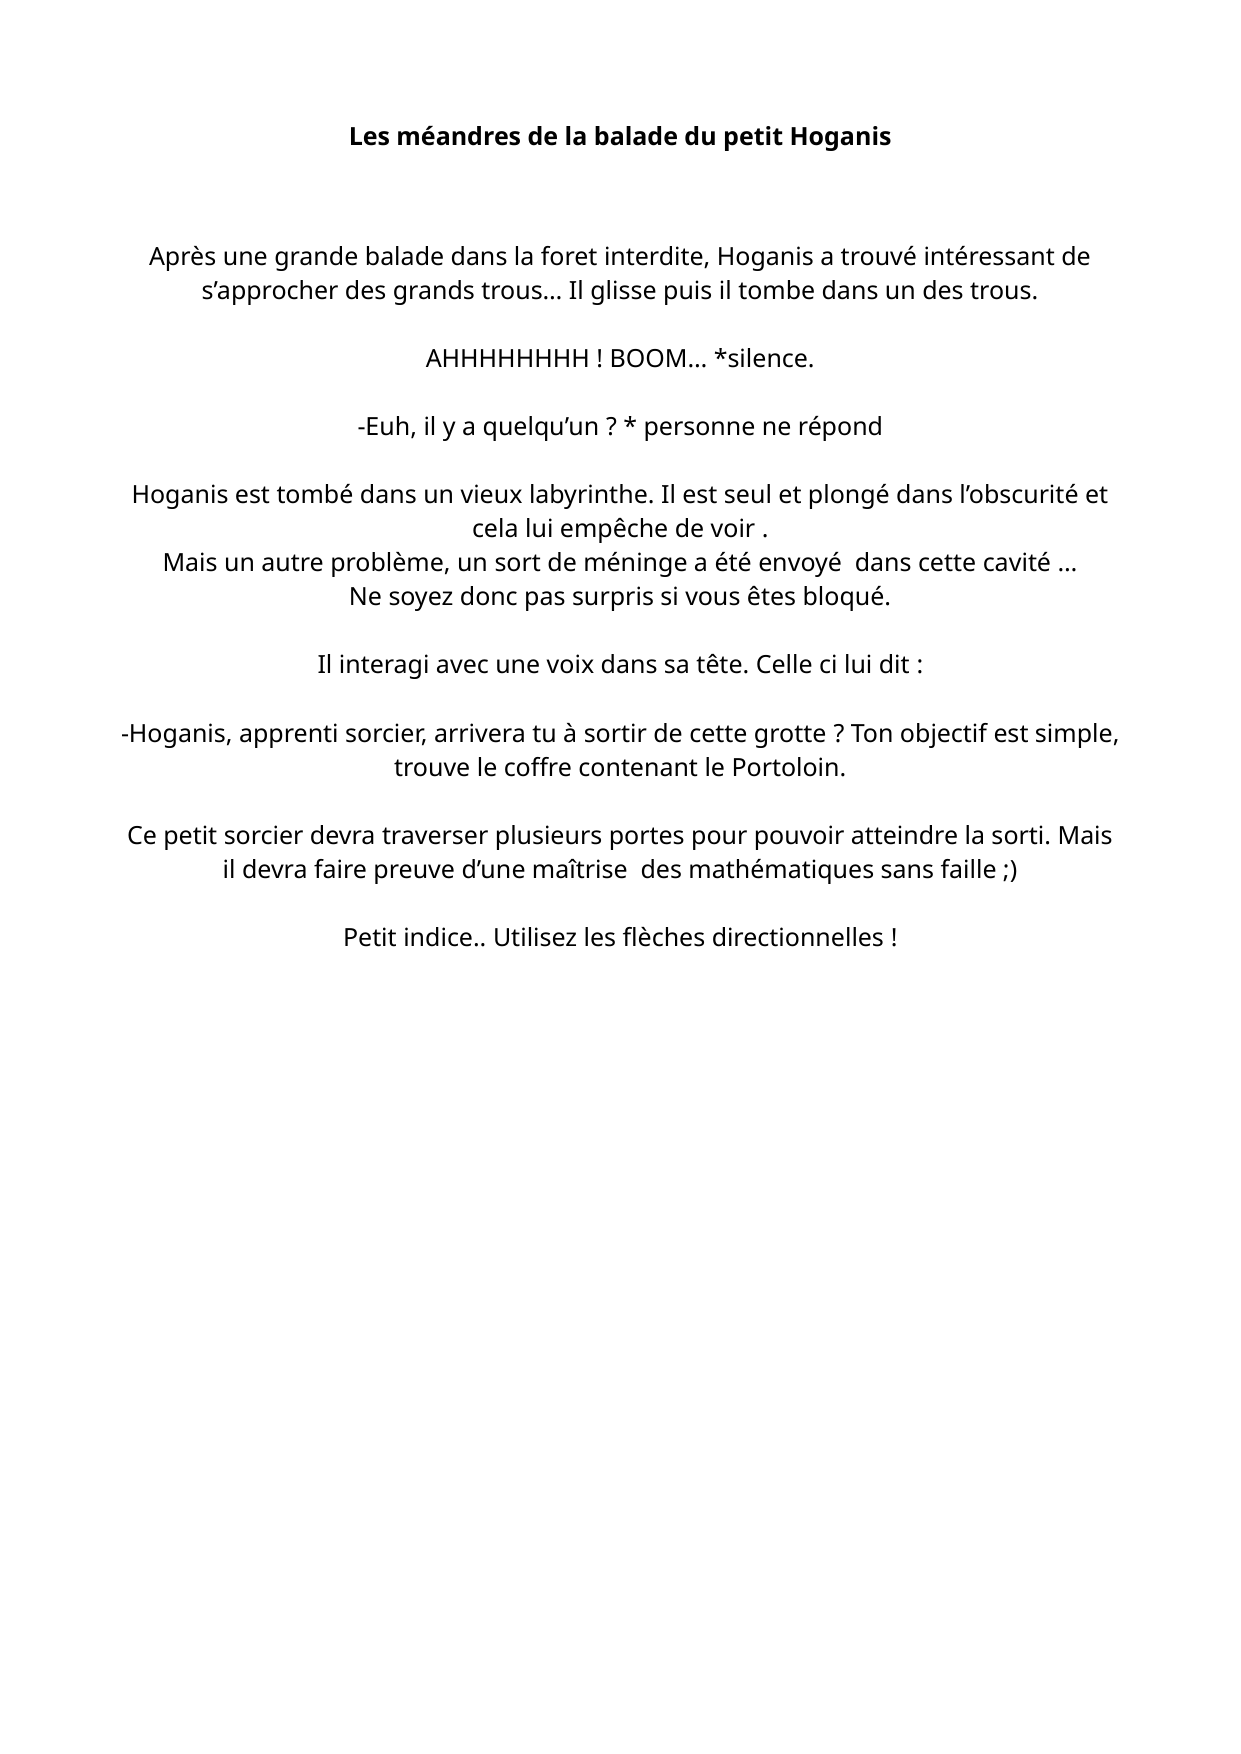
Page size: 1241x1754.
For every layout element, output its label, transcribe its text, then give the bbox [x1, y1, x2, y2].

text -Hoganis, apprenti sorcier, arrivera tu à sortir de cette grotte ? Ton objectif est simple, trouve le coffre contenant le Portoloin. [118, 715, 1122, 783]
text AHHHHHHHH ! BOOM… *silence. [118, 341, 1122, 375]
text Mais un autre problème, un sort de méninge a été envoyé dans cette cavité … [118, 545, 1122, 579]
text Hoganis est tombé dans un vieux labyrinthe. Il est seul et plongé dans l’obscurité et cela lui empêche de voir . [118, 477, 1122, 545]
text Après une grande balade dans la foret interdite, Hoganis a trouvé intéressant de s’approcher des grands trous… Il glisse puis il tombe dans un des trous. [118, 238, 1122, 307]
text Ce petit sorcier devra traverser plusieurs portes pour pouvoir atteindre la sorti. Mais il devra faire preuve d’une maîtrise des mathématiques sans faille ;) [118, 817, 1122, 886]
text Les méandres de la balade du petit Hoganis [118, 118, 1122, 152]
text -Euh, il y a quelqu’un ? * personne ne répond [118, 409, 1122, 443]
text Petit indice.. Utilisez les flèches directionnelles ! [118, 920, 1122, 954]
text Ne soyez donc pas surpris si vous êtes bloqué. [118, 579, 1122, 613]
text Il interagi avec une voix dans sa tête. Celle ci lui dit : [118, 647, 1122, 681]
